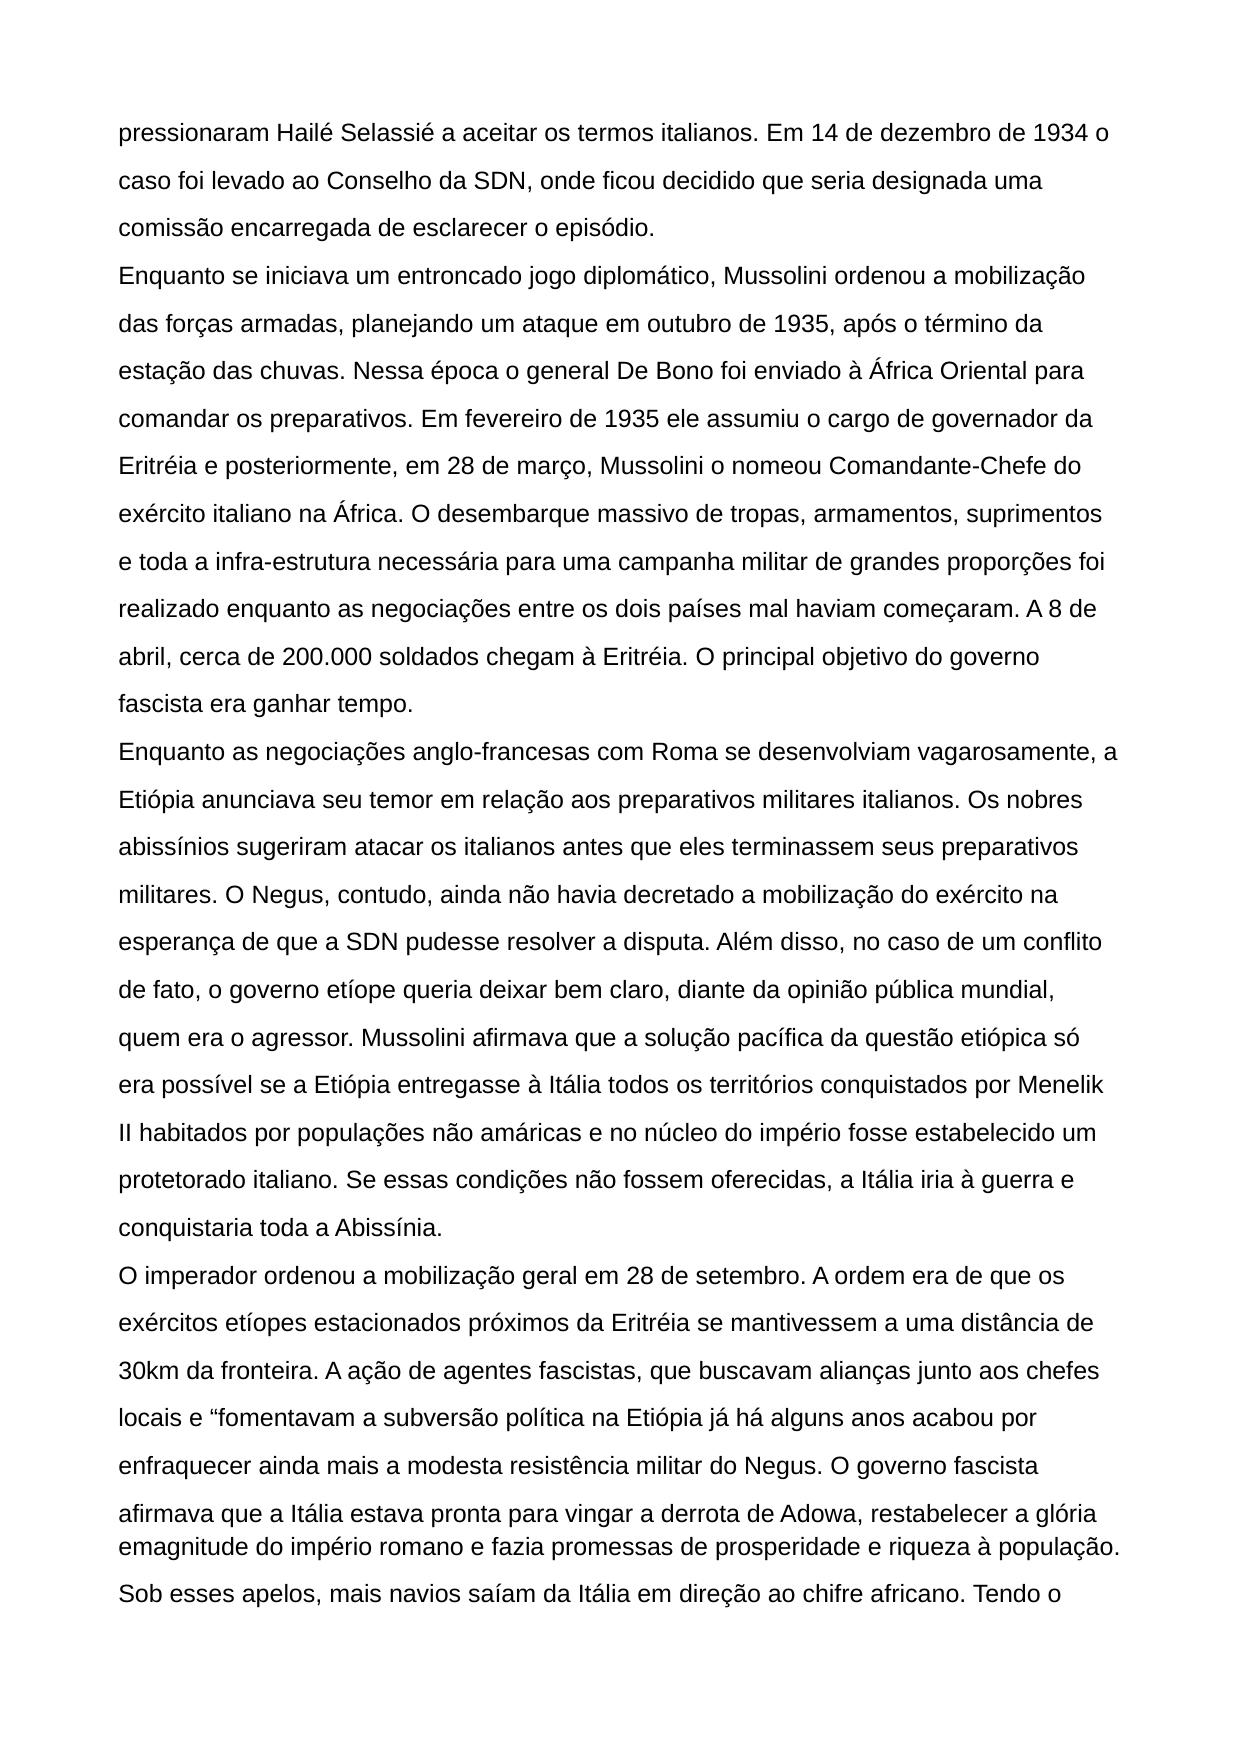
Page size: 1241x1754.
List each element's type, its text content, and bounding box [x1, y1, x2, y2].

subtitle comandar os preparativos. Em fevereiro de 1935 ele assumiu o cargo de governador da [118, 404, 1122, 432]
subtitle comissão encarregada de esclarecer o episódio. [118, 213, 1122, 242]
subtitle abril, cerca de 200.000 soldados chegam à Eritréia. O principal objetivo do governo [118, 642, 1122, 671]
subtitle 30km da fronteira. A ação de agentes fascistas, que buscavam alianças junto aos chefes [118, 1356, 1122, 1384]
subtitle afirmava que a Itália estava pronta para vingar a derrota de Adowa, restabelecer a glória emagnitude do império romano e fazia promessas de prosperidade e riqueza à população. [118, 1499, 1122, 1560]
subtitle e toda a infra-estrutura necessária para uma campanha militar de grandes proporções foi [118, 547, 1122, 575]
subtitle caso foi levado ao Conselho da SDN, onde ficou decidido que seria designada uma [118, 166, 1122, 194]
subtitle realizado enquanto as negociações entre os dois países mal haviam começaram. A 8 de [118, 594, 1122, 623]
subtitle conquistaria toda a Abissínia. [118, 1213, 1122, 1242]
subtitle protetorado italiano. Se essas condições não fossem oferecidas, a Itália iria à guerra e [118, 1165, 1122, 1194]
subtitle exércitos etíopes estacionados próximos da Eritréia se mantivessem a uma distância de [118, 1308, 1122, 1337]
subtitle Enquanto as negociações anglo-francesas com Roma se desenvolviam vagarosamente, a [118, 737, 1122, 766]
subtitle O imperador ordenou a mobilização geral em 28 de setembro. A ordem era de que os [118, 1261, 1122, 1289]
subtitle das forças armadas, planejando um ataque em outubro de 1935, após o término da [118, 308, 1122, 337]
subtitle era possível se a Etiópia entregasse à Itália todos os territórios conquistados por Menelik [118, 1070, 1122, 1099]
subtitle locais e “fomentavam a subversão política na Etiópia já há alguns anos acabou por [118, 1403, 1122, 1432]
subtitle esperança de que a SDN pudesse resolver a disputa. Além disso, no caso de um conflito [118, 927, 1122, 956]
subtitle enfraquecer ainda mais a modesta resistência militar do Negus. O governo fascista [118, 1451, 1122, 1480]
subtitle estação das chuvas. Nessa época o general De Bono foi enviado à África Oriental para [118, 356, 1122, 385]
subtitle Enquanto se iniciava um entroncado jogo diplomático, Mussolini ordenou a mobilização [118, 261, 1122, 290]
subtitle II habitados por populações não amáricas e no núcleo do império fosse estabelecido um [118, 1118, 1122, 1147]
subtitle pressionaram Hailé Selassié a aceitar os termos italianos. Em 14 de dezembro de 1934 o [118, 118, 1122, 147]
subtitle fascista era ganhar tempo. [118, 689, 1122, 718]
subtitle exército italiano na África. O desembarque massivo de tropas, armamentos, suprimentos [118, 499, 1122, 528]
subtitle quem era o agressor. Mussolini afirmava que a solução pacífica da questão etiópica só [118, 1023, 1122, 1051]
subtitle militares. O Negus, contudo, ainda não havia decretado a mobilização do exército na [118, 880, 1122, 908]
subtitle Eritréia e posteriormente, em 28 de março, Mussolini o nomeou Comandante-Chefe do [118, 451, 1122, 480]
subtitle abissínios sugeriram atacar os italianos antes que eles terminassem seus preparativos [118, 832, 1122, 861]
subtitle Sob esses apelos, mais navios saíam da Itália em direção ao chifre africano. Tendo o [118, 1579, 1122, 1608]
subtitle de fato, o governo etíope queria deixar bem claro, diante da opinião pública mundial, [118, 975, 1122, 1004]
subtitle Etiópia anunciava seu temor em relação aos preparativos militares italianos. Os nobres [118, 784, 1122, 813]
